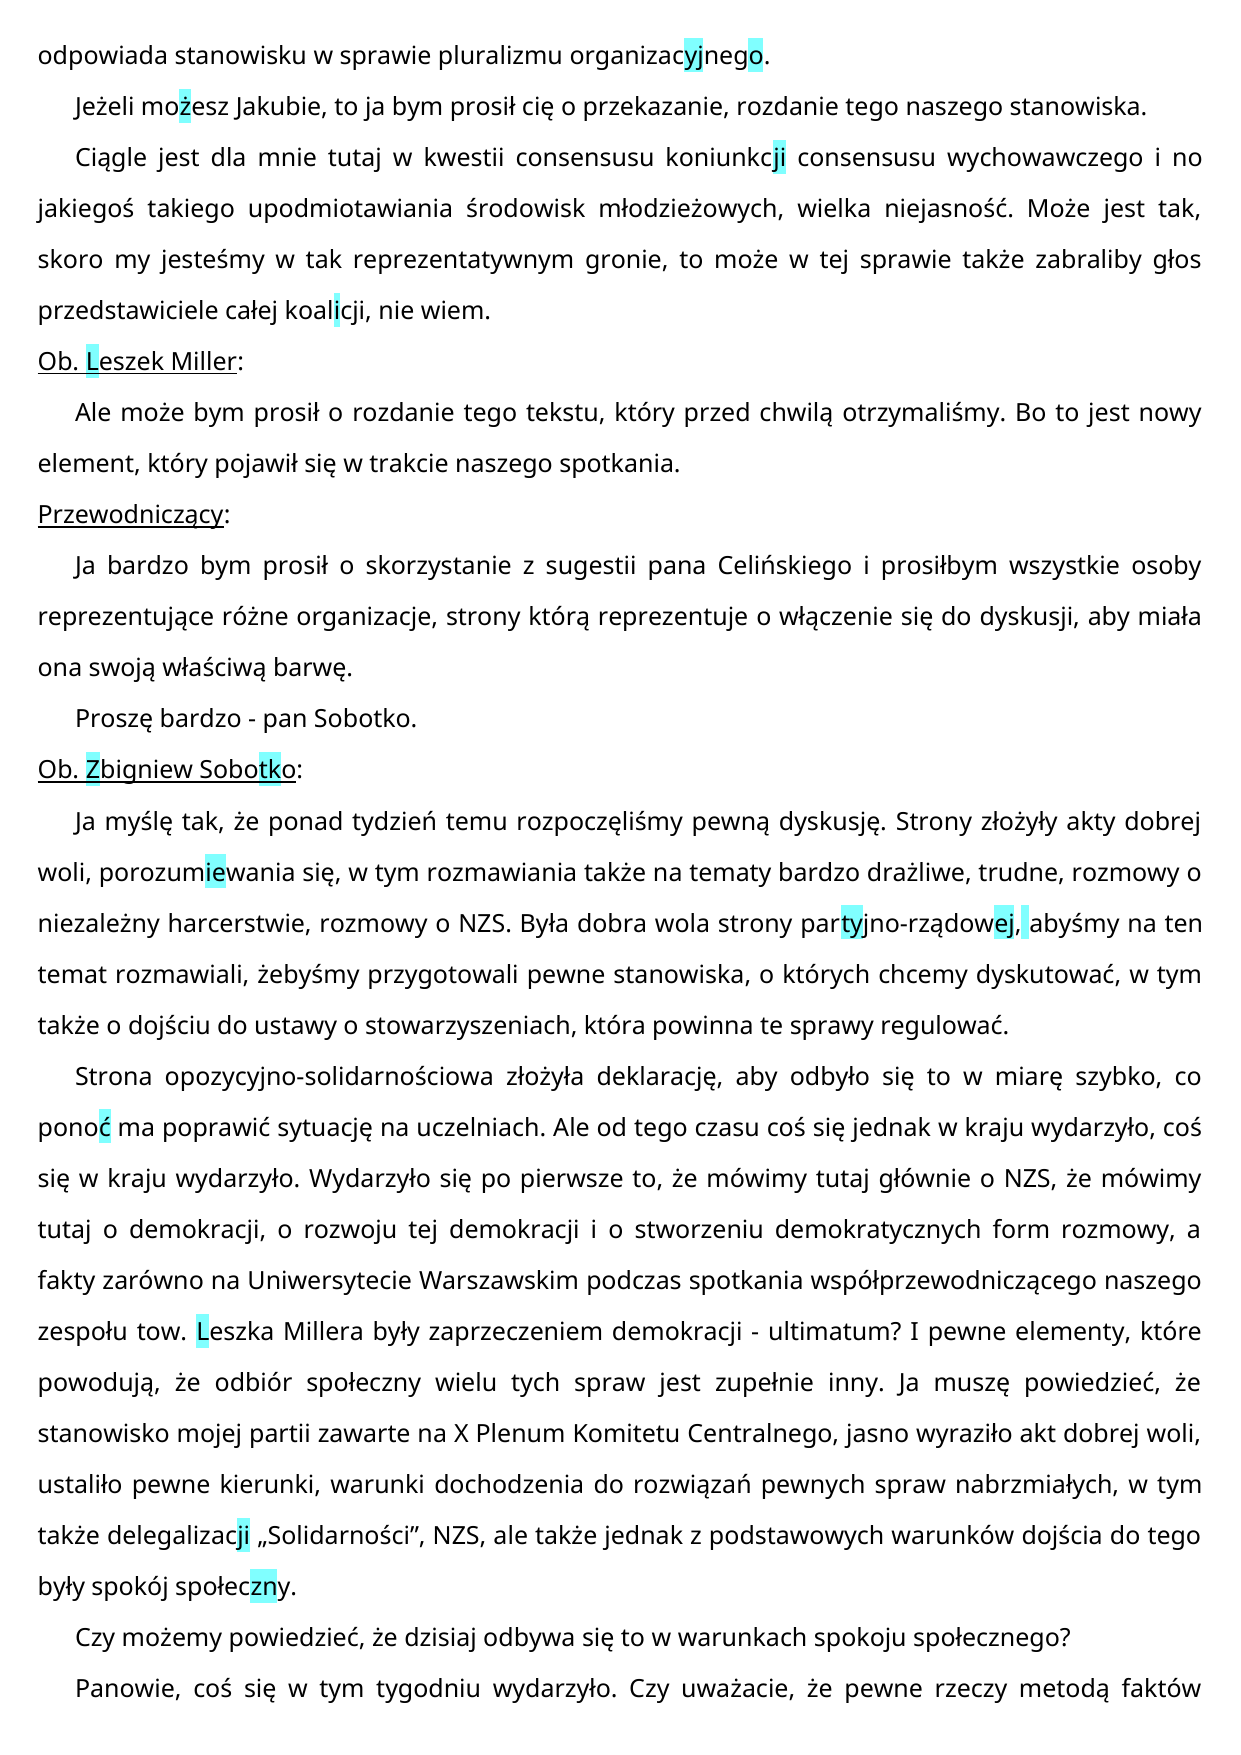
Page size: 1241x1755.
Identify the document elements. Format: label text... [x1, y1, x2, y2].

text Ciągle jest dla mnie tutaj w kwestii consensusu koniunkcji consensusu wychowawczego i no jakiegoś takiego upodmiotawiania środowisk młodzieżowych, wielka niejasność. Może jest tak, skoro my jesteśmy w tak reprezentatywnym gronie, to może w tej sprawie także zabraliby głos przedstawiciele całej koalicji, nie wiem. [37, 139, 1203, 327]
text Ale może bym prosił o rozdanie tego tekstu, który przed chwilą otrzymaliśmy. Bo to jest nowy element, który pojawił się w trakcie naszego spotkania. [37, 395, 1203, 480]
text odpowiada stanowisku w sprawie pluralizmu organizacyjnego. [37, 37, 1203, 72]
text Strona opozycyjno-solidarnościowa złożyła deklarację, aby odbyło się to w miarę szybko, co ponoć ma poprawić sytuację na uczelniach. Ale od tego czasu coś się jednak w kraju wydarzyło, coś się w kraju wydarzyło. Wydarzyło się po pierwsze to, że mówimy tutaj głównie o NZS, że mówimy tutaj o demokracji, o rozwoju tej demokracji i o stworzeniu demokratycznych form rozmowy, a fakty zarówno na Uniwersytecie Warszawskim podczas spotkania współprzewodniczącego naszego zespołu tow. Leszka Millera były zaprzeczeniem demokracji - ultimatum? I pewne elementy, które powodują, że odbiór społeczny wielu tych spraw jest zupełnie inny. Ja muszę powiedzieć, że stanowisko mojej partii zawarte na X Plenum Komitetu Centralnego, jasno wyraziło akt dobrej woli, ustaliło pewne kierunki, warunki dochodzenia do rozwiązań pewnych spraw nabrzmiałych, w tym także delegalizacji „Solidarności”, NZS, ale także jednak z podstawowych warunków dojścia do tego były spokój społeczny. [37, 1058, 1203, 1603]
text Jeżeli możesz Jakubie, to ja bym prosił cię o przekazanie, rozdanie tego naszego stanowiska. [37, 88, 1203, 123]
text Proszę bardzo - pan Sobotko. [37, 701, 1203, 735]
text Ja bardzo bym prosił o skorzystanie z sugestii pana Celińskiego i prosiłbym wszystkie osoby reprezentujące różne organizacje, strony którą reprezentuje o włączenie się do dyskusji, aby miała ona swoją właściwą barwę. [37, 548, 1203, 684]
text Panowie, coś się w tym tygodniu wydarzyło. Czy uważacie, że pewne rzeczy metodą faktów [37, 1671, 1203, 1705]
text Czy możemy powiedzieć, że dzisiaj odbywa się to w warunkach spokoju społecznego? [37, 1620, 1203, 1654]
text Ob. Leszek Miller: [37, 344, 1203, 378]
text Ob. Zbigniew Sobotko: [37, 752, 1203, 786]
text Ja myślę tak, że ponad tydzień temu rozpoczęliśmy pewną dyskusję. Strony złożyły akty dobrej woli, porozumiewania się, w tym rozmawiania także na tematy bardzo drażliwe, trudne, rozmowy o niezależny harcerstwie, rozmowy o NZS. Była dobra wola strony partyjno-rządowej, abyśmy na ten temat rozmawiali, żebyśmy przygotowali pewne stanowiska, o których chcemy dyskutować, w tym także o dojściu do ustawy o stowarzyszeniach, która powinna te sprawy regulować. [37, 803, 1203, 1041]
text Przewodniczący: [37, 497, 1203, 531]
